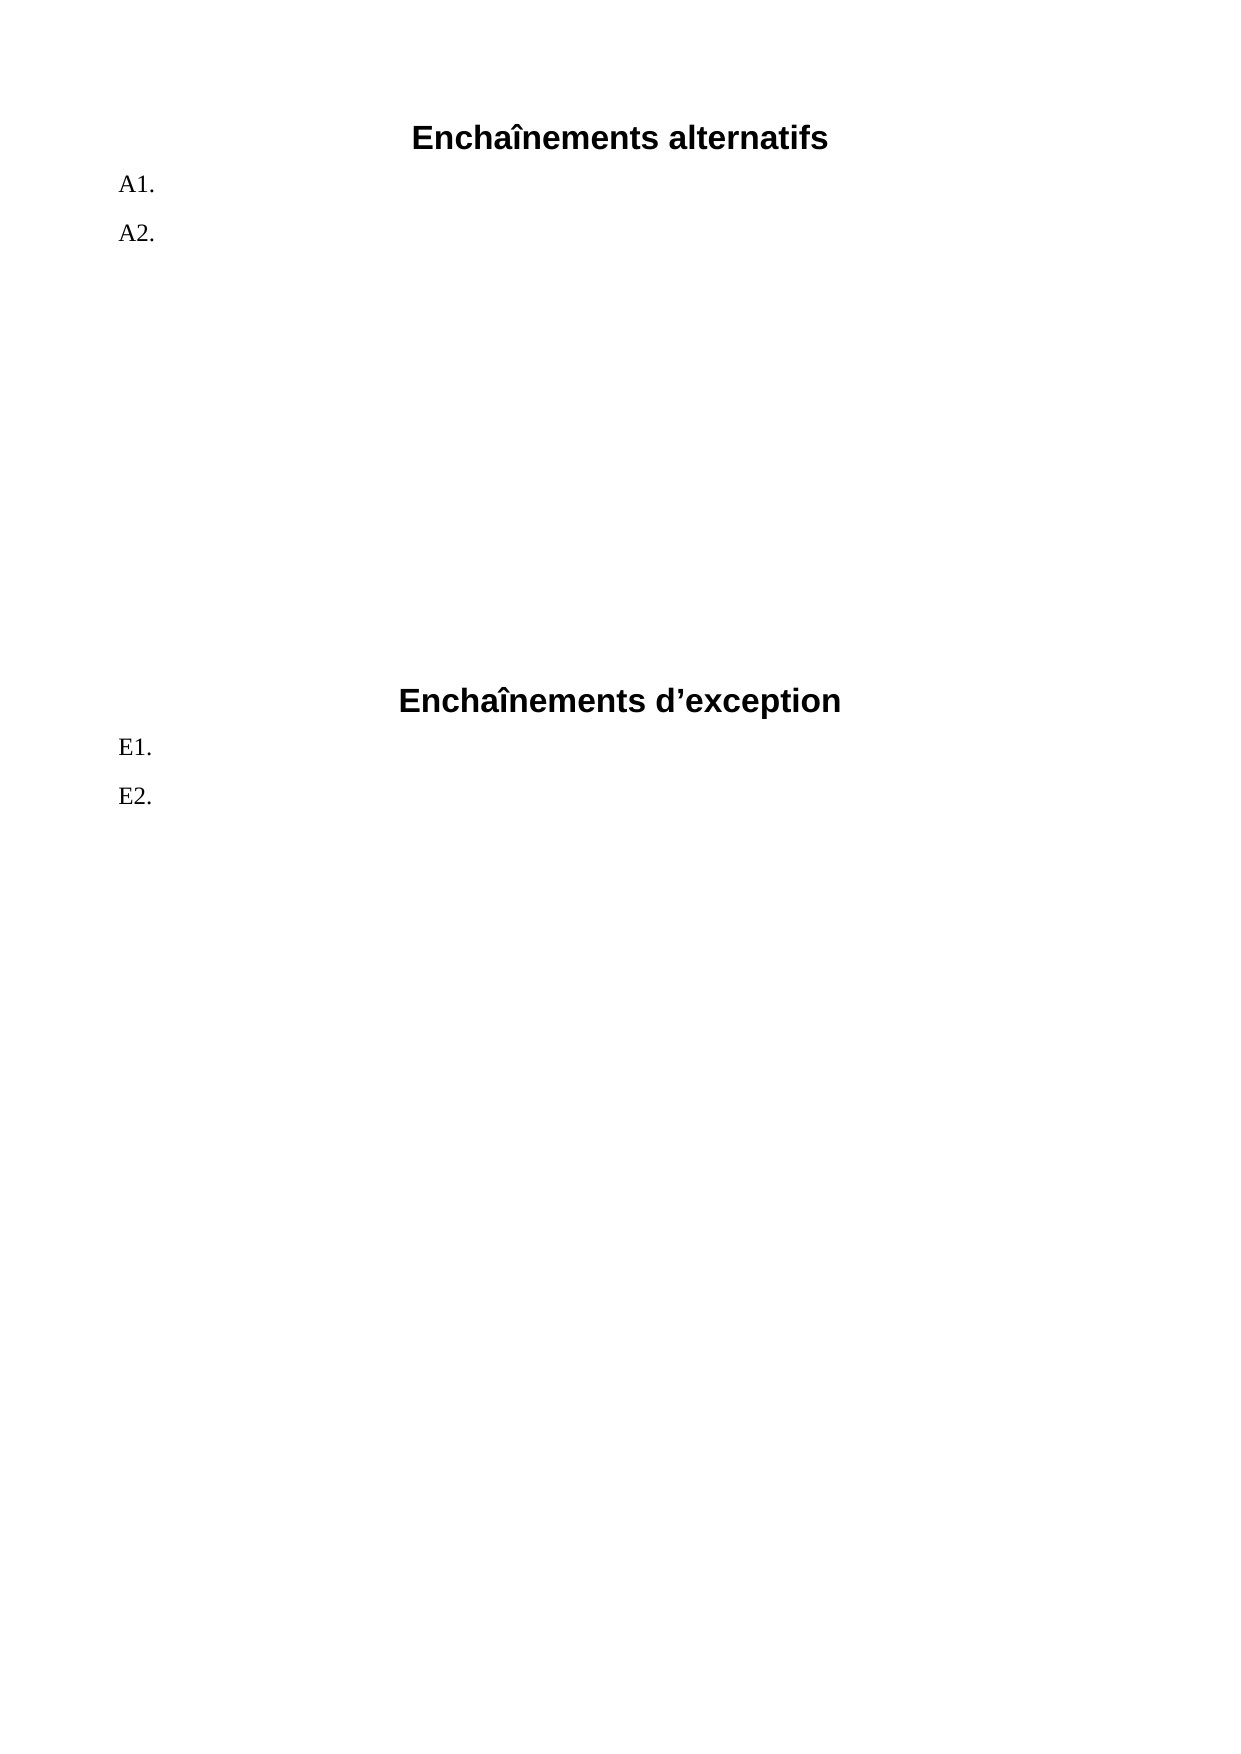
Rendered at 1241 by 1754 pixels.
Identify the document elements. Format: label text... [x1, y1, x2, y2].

text E2. [118, 781, 1122, 810]
subtitle Enchaînements alternatifs [118, 118, 1122, 157]
text A2. [118, 218, 1122, 247]
text A1. [118, 169, 1122, 198]
subtitle Enchaînements d’exception [118, 681, 1122, 719]
text E1. [118, 732, 1122, 761]
